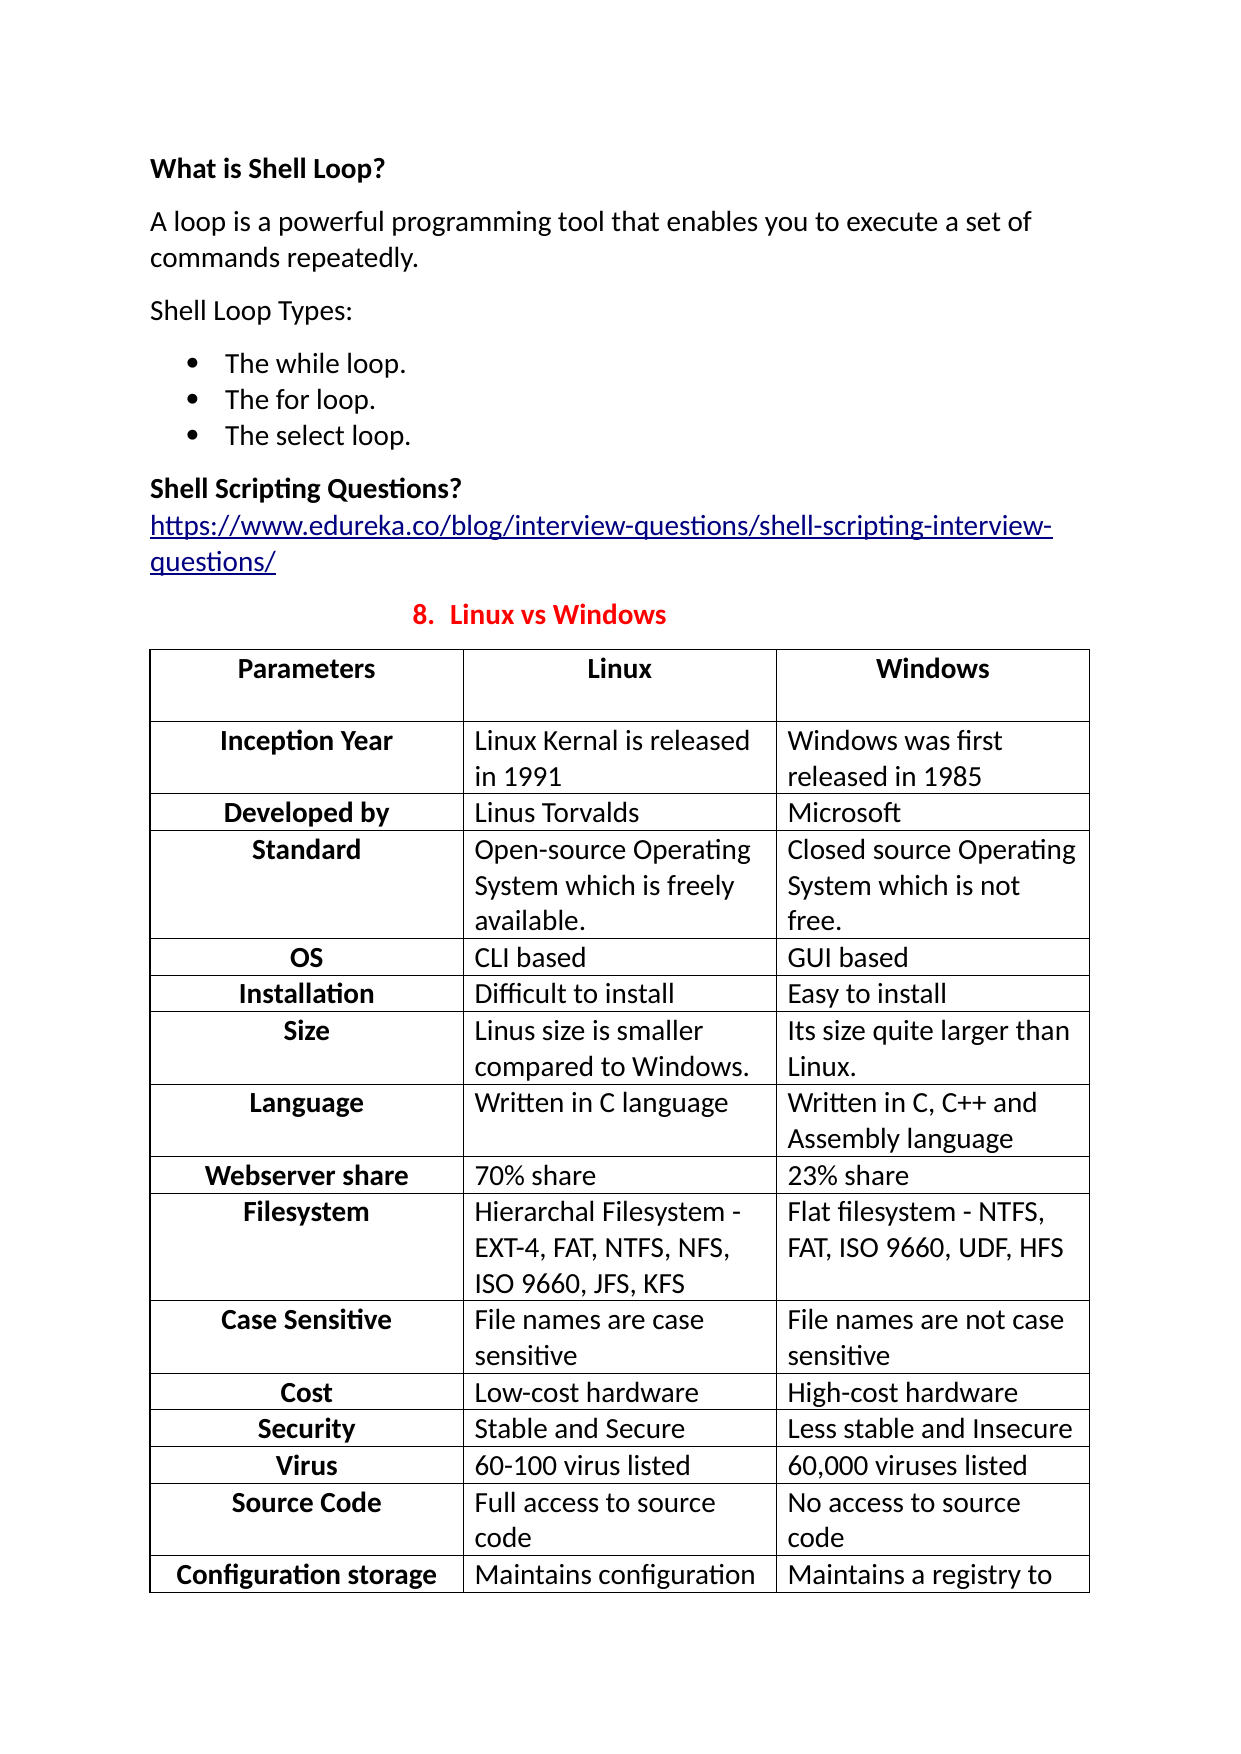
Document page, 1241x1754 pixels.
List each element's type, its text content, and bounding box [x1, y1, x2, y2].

table_cell Maintains a registry to [777, 1556, 1089, 1592]
table_cell Easy to install [777, 976, 1089, 1011]
table_cell Standard [151, 831, 463, 938]
table_cell Windows was first released in 1985 [777, 722, 1089, 793]
table_cell Difficult to install [464, 976, 776, 1011]
table_cell Its size quite larger than Linux. [777, 1012, 1089, 1083]
table_cell OS [151, 939, 463, 974]
table_cell Less stable and Insecure [777, 1410, 1089, 1446]
table_cell File names are case sensitive [464, 1301, 776, 1373]
list The select loop. [187, 417, 1090, 453]
table_cell Size [151, 1012, 463, 1083]
table_cell Inception Year [151, 722, 463, 793]
table_cell Source Code [151, 1484, 463, 1555]
table_cell Virus [151, 1447, 463, 1483]
text What is Shell Loop? [150, 150, 1090, 186]
table_cell Language [151, 1085, 463, 1156]
text Shell Loop Types: [150, 292, 1090, 328]
table_cell CLI based [464, 939, 776, 974]
table_cell Written in C language [464, 1085, 776, 1156]
table_cell Developed by [151, 794, 463, 830]
list The for loop. [187, 381, 1090, 417]
table_header Windows [777, 650, 1089, 721]
table_cell Installation [151, 976, 463, 1011]
table_cell Filesystem [151, 1194, 463, 1300]
table_cell Hierarchal Filesystem - EXT-4, FAT, NTFS, NFS, ISO 9660, JFS, KFS [464, 1194, 776, 1300]
table_cell Written in C, C++ and Assembly language [777, 1085, 1089, 1156]
table_cell Microsoft [777, 794, 1089, 830]
table_cell Closed source Operating System which is not free. [777, 831, 1089, 938]
table_cell Cost [151, 1374, 463, 1409]
table_cell Linus Torvalds [464, 794, 776, 830]
table_cell Linus size is smaller compared to Windows. [464, 1012, 776, 1083]
table_cell Case Sensitive [151, 1301, 463, 1373]
table_cell Stable and Secure [464, 1410, 776, 1446]
table_header Linux [464, 650, 776, 721]
table_header Parameters [151, 650, 463, 721]
table_cell 70% share [464, 1157, 776, 1192]
table_cell GUI based [777, 939, 1089, 974]
table_cell No access to source code [777, 1484, 1089, 1555]
table_cell Linux Kernal is released in 1991 [464, 722, 776, 793]
table_cell 23% share [777, 1157, 1089, 1192]
list Linux vs Windows [412, 596, 1090, 631]
table_cell 60-100 virus listed [464, 1447, 776, 1483]
table_cell Low-cost hardware [464, 1374, 776, 1409]
table_cell Configuration storage [151, 1556, 463, 1592]
text A loop is a powerful programming tool that enables you to execute a set of commands repeatedly. [150, 203, 1090, 275]
table_cell Security [151, 1410, 463, 1446]
text Shell Scripting Questions? https://www.edureka.co/blog/interview-questions/shell-scripting-interview-questions/ [150, 470, 1090, 578]
list The while loop. [187, 345, 1090, 381]
table_cell High-cost hardware [777, 1374, 1089, 1409]
table_cell Full access to source code [464, 1484, 776, 1555]
table_cell Webserver share [151, 1157, 463, 1192]
table_cell 60,000 viruses listed [777, 1447, 1089, 1483]
table_cell Open-source Operating System which is freely available. [464, 831, 776, 938]
table_cell File names are not case sensitive [777, 1301, 1089, 1373]
table_cell Maintains configuration [464, 1556, 776, 1592]
table_cell Flat filesystem - NTFS, FAT, ISO 9660, UDF, HFS [777, 1194, 1089, 1300]
